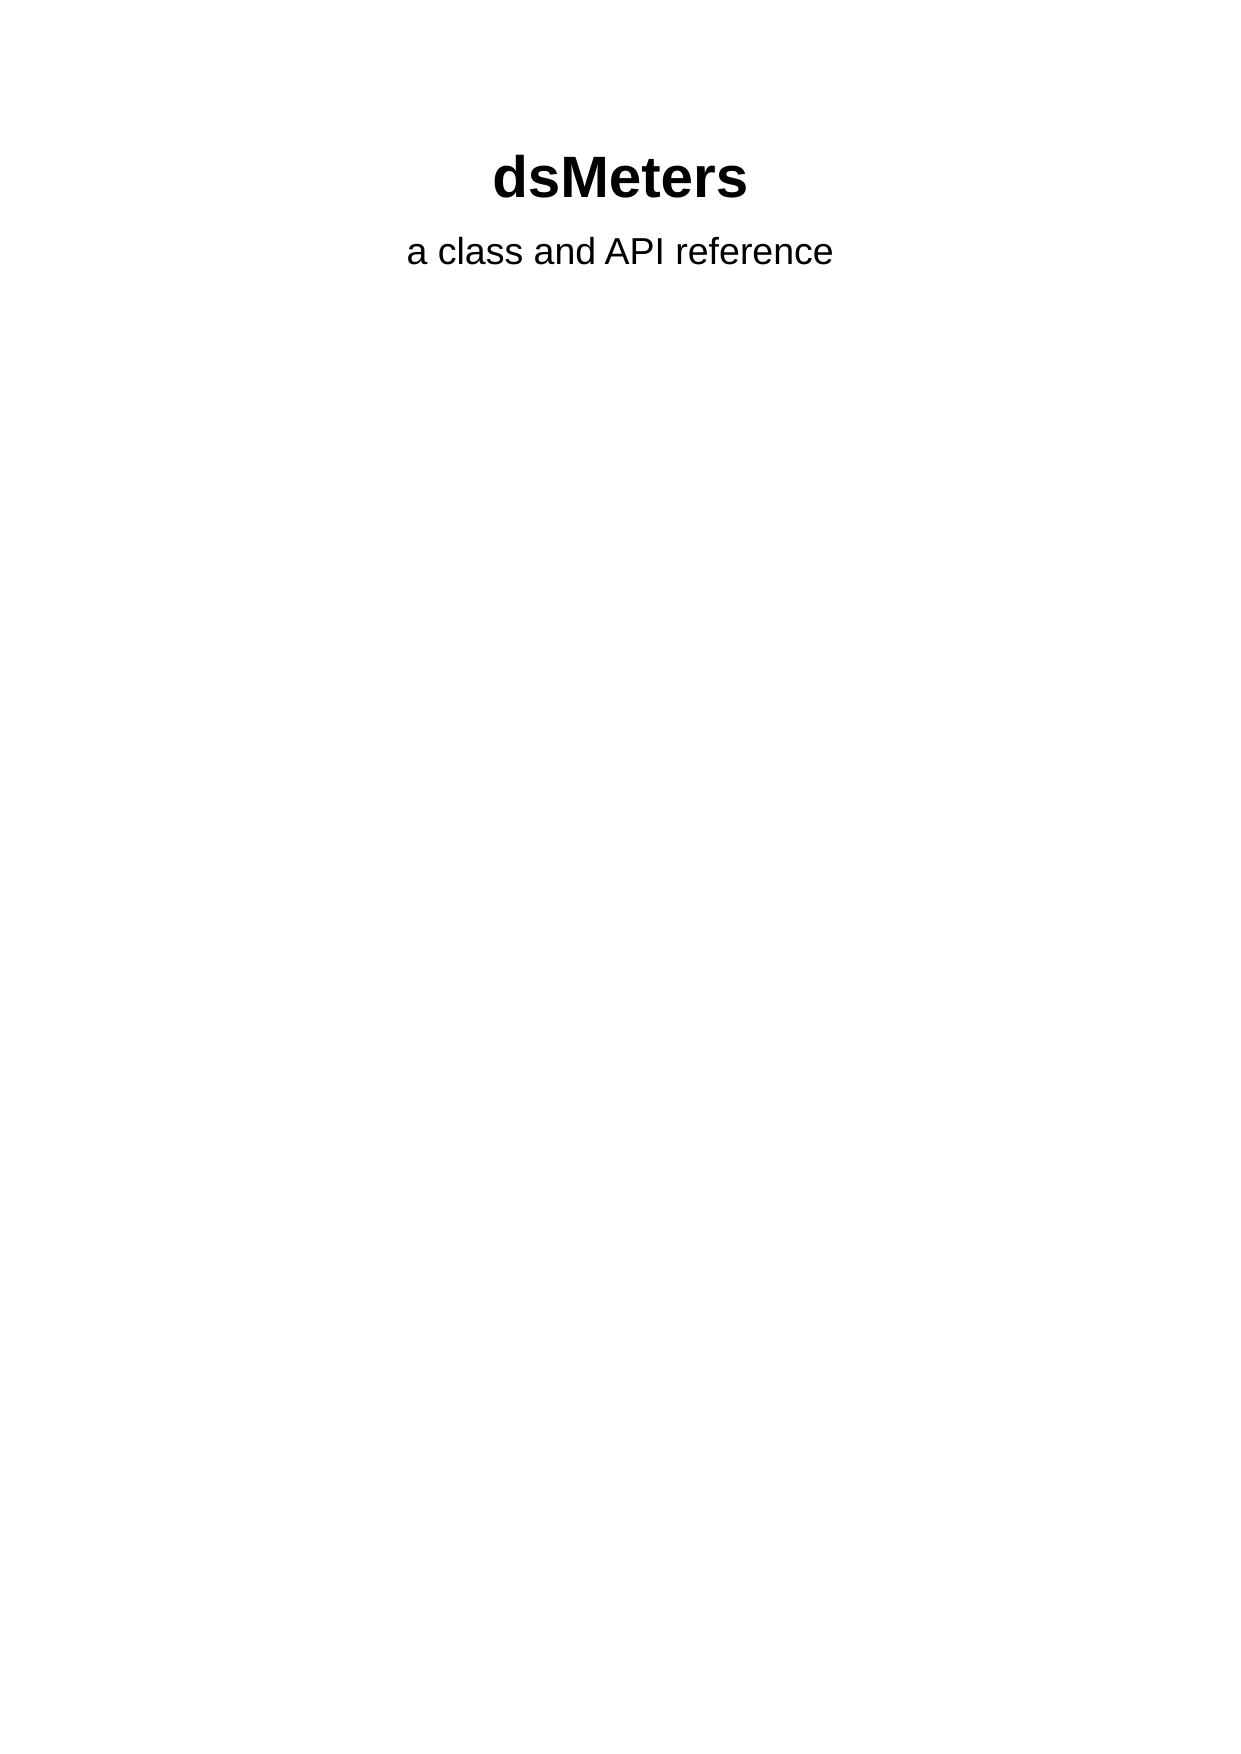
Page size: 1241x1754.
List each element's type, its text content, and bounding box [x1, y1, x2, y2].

title dsMeters [118, 143, 1122, 210]
subtitle a class and API reference [118, 229, 1122, 272]
